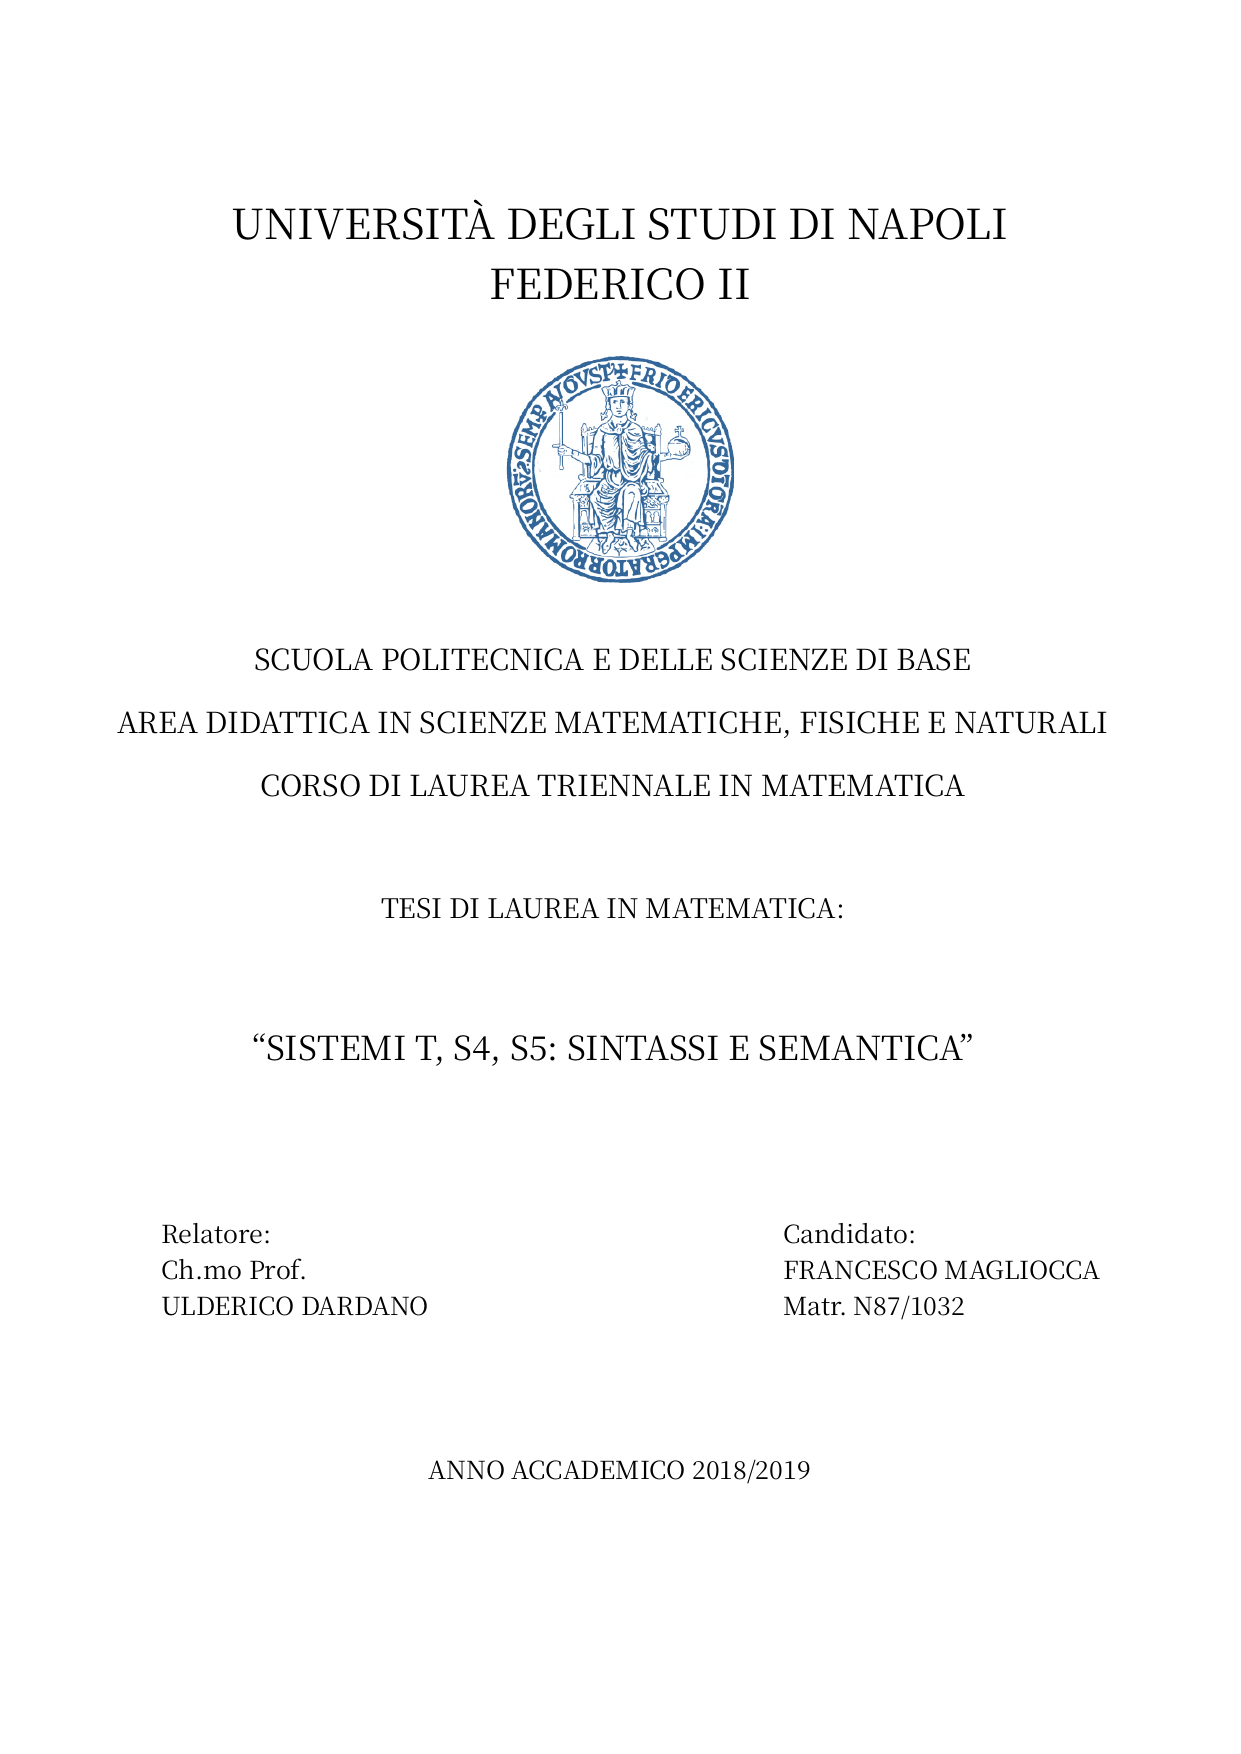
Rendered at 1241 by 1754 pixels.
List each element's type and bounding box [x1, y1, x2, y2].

picture [506, 355, 735, 583]
